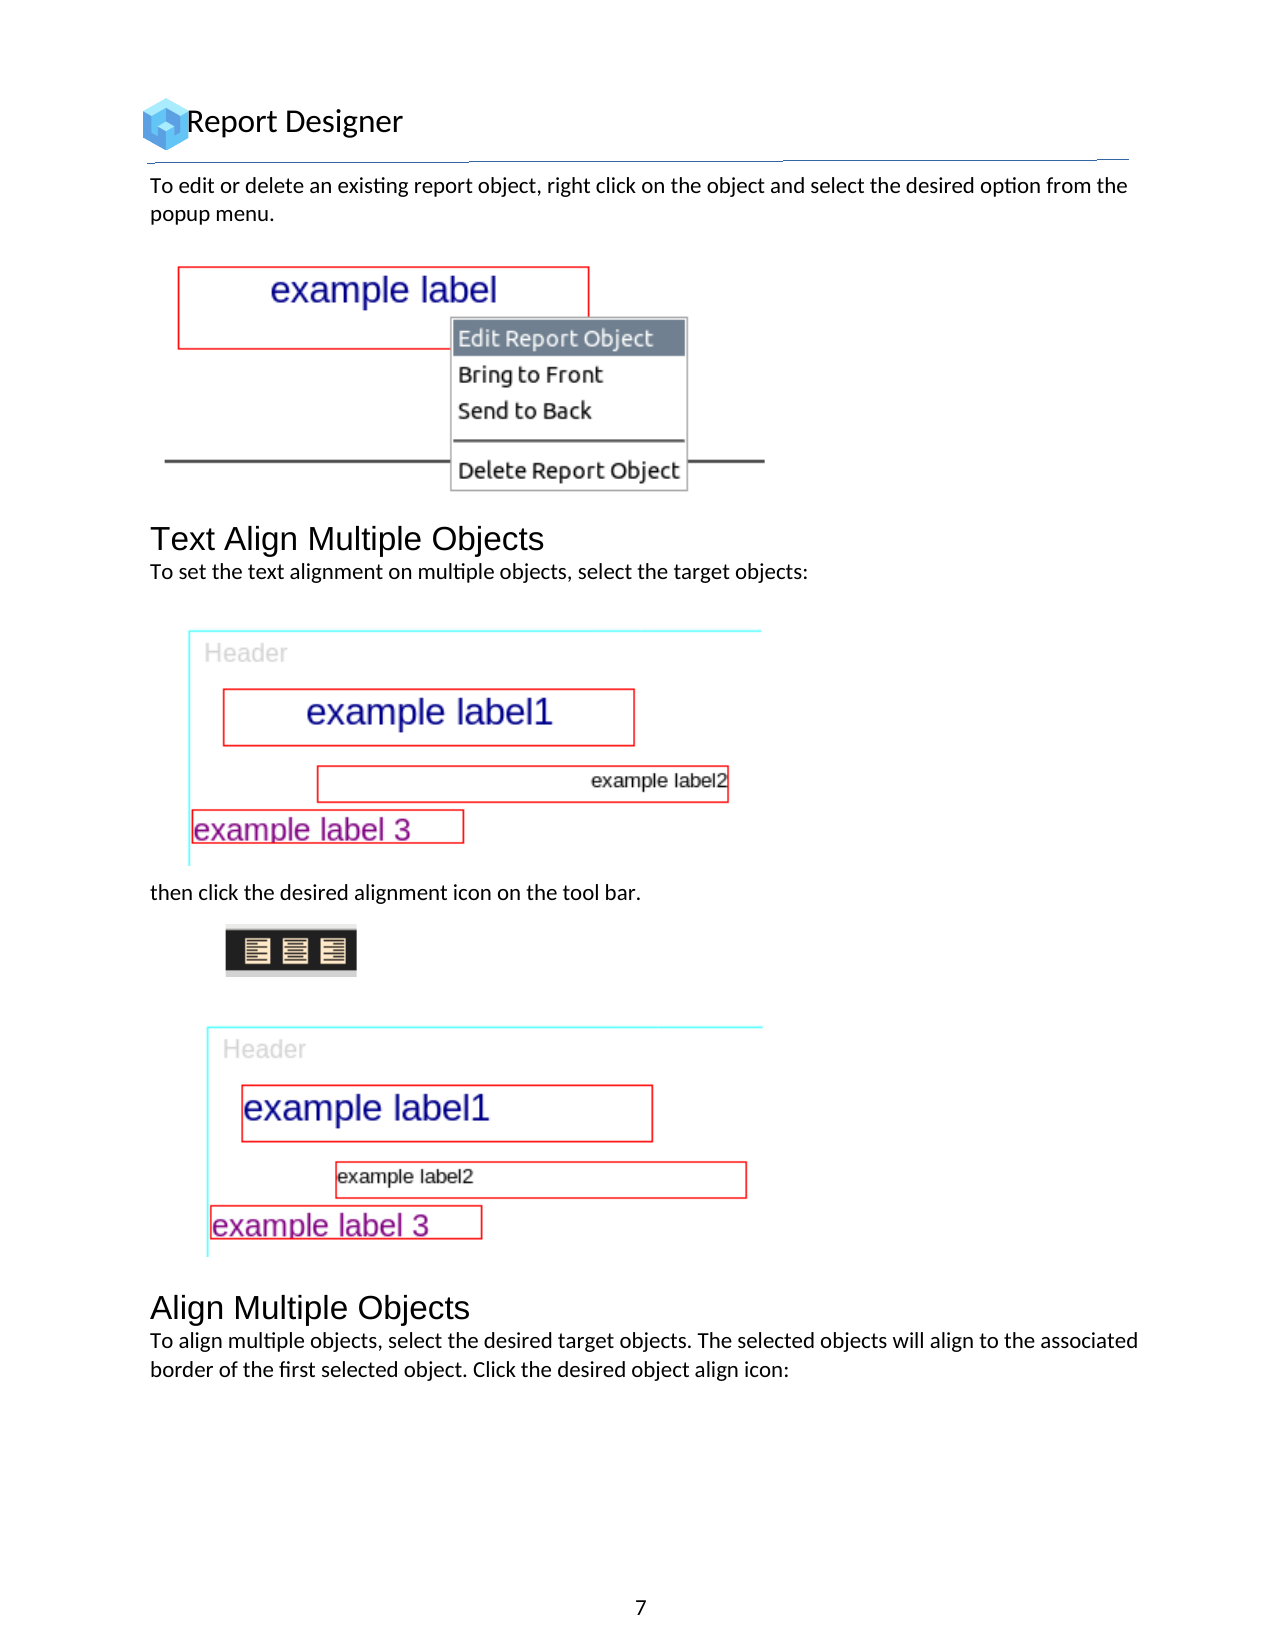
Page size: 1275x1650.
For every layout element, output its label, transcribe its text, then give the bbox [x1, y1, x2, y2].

picture [164, 254, 765, 501]
subtitle Text Align Multiple Objects [150, 519, 1142, 557]
picture [190, 1005, 762, 1257]
picture [225, 924, 357, 977]
subtitle Align Multiple Objects [150, 1288, 1142, 1327]
picture [170, 604, 762, 866]
text To edit or delete an existing report object, right click on the object and select the desired option from the popup menu. [150, 171, 1142, 227]
text To set the text alignment on multiple objects, select the target objects: [150, 557, 1142, 586]
picture [143, 98, 189, 150]
text then click the desired alignment icon on the tool bar. [150, 878, 1142, 906]
text To align multiple objects, select the desired target objects. The selected objects will align to the associated border of the first selected object. Click the desired object align icon: [150, 1327, 1142, 1383]
